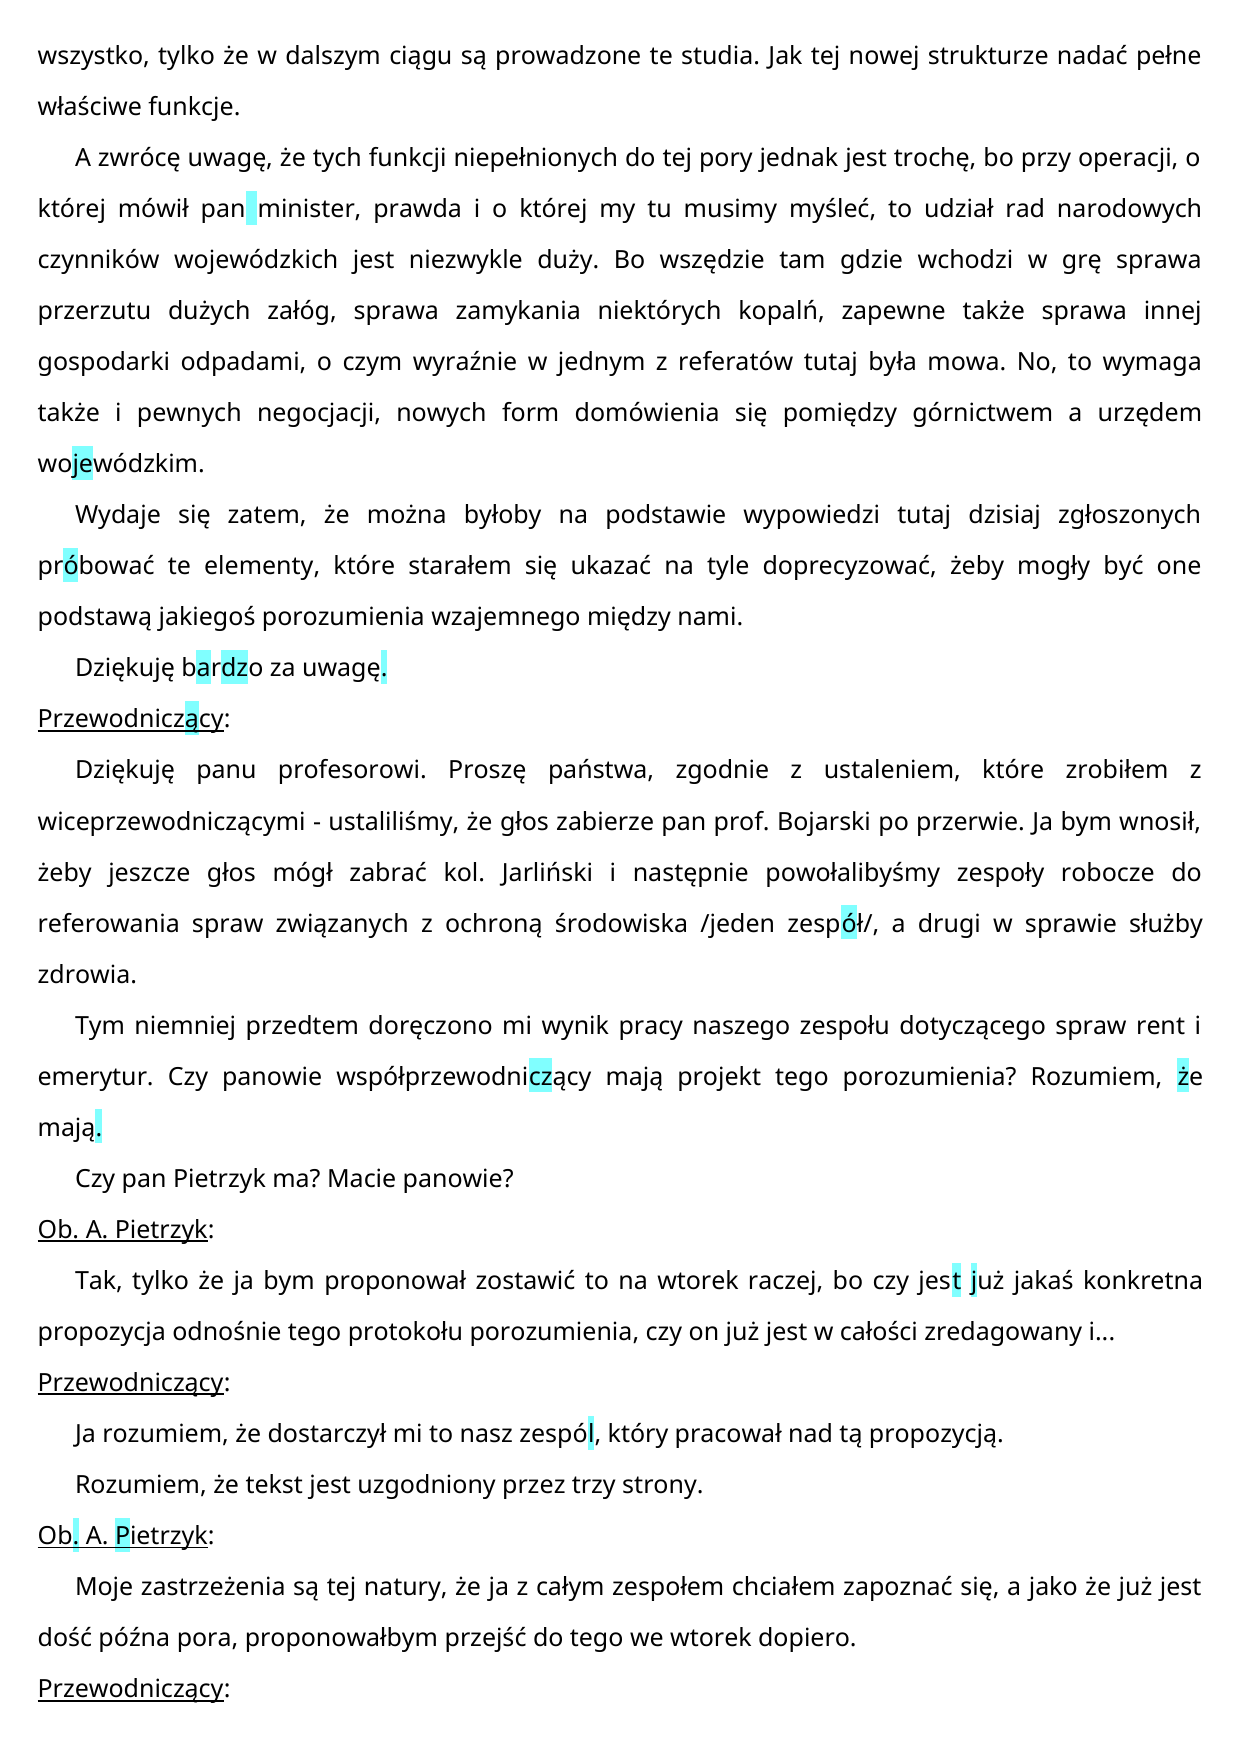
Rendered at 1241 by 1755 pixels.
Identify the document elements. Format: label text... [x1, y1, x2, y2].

text Tym niemniej przedtem doręczono mi wynik pracy naszego zespołu dotyczącego spraw rent i emerytur. Czy panowie współprzewodniczący mają projekt tego porozumienia? Rozumiem, że mają. [37, 1007, 1203, 1143]
text Tak, tylko że ja bym proponował zostawić to na wtorek raczej, bo czy jest już jakaś konkretna propozycja odnośnie tego protokołu porozumienia, czy on już jest w całości zredagowany i... [37, 1262, 1203, 1348]
text Rozumiem, że tekst jest uzgodniony przez trzy strony. [37, 1467, 1203, 1501]
text Ob. A. Pietrzyk: [37, 1211, 1203, 1246]
text Moje zastrzeżenia są tej natury, że ja z całym zespołem chciałem zapoznać się, a jako że już jest dość późna pora, proponowałbym przejść do tego we wtorek dopiero. [37, 1569, 1203, 1654]
text Dziękuję panu profesorowi. Proszę państwa, zgodnie z ustaleniem, które zrobiłem z wiceprzewodniczącymi - ustaliliśmy, że głos zabierze pan prof. Bojarski po przerwie. Ja bym wnosił, żeby jeszcze głos mógł zabrać kol. Jarliński i następnie powołalibyśmy zespoły robocze do referowania spraw związanych z ochroną środowiska /jeden zespół/, a drugi w sprawie służby zdrowia. [37, 752, 1203, 990]
text Ja rozumiem, że dostarczył mi to nasz zespól, który pracował nad tą propozycją. [37, 1416, 1203, 1450]
text Przewodniczący: [37, 1671, 1203, 1705]
subtitle Przewodniczący: [37, 701, 1203, 735]
text Dziękuję bardzo za uwagę. [37, 650, 1203, 684]
text Czy pan Pietrzyk ma? Macie panowie? [37, 1160, 1203, 1194]
text Przewodniczący: [37, 1364, 1203, 1399]
text wszystko, tylko że w dalszym ciągu są prowadzone te studia. Jak tej nowej strukturze nadać pełne właściwe funkcje. [37, 37, 1203, 123]
text A zwrócę uwagę, że tych funkcji niepełnionych do tej pory jednak jest trochę, bo przy operacji, o której mówił pan minister, prawda i o której my tu musimy myśleć, to udział rad narodowych czynników wojewódzkich jest niezwykle duży. Bo wszędzie tam gdzie wchodzi w grę sprawa przerzutu dużych załóg, sprawa zamykania niektórych kopalń, zapewne także sprawa innej gospodarki odpadami, o czym wyraźnie w jednym z referatów tutaj była mowa. No, to wymaga także i pewnych negocjacji, nowych form domówienia się pomiędzy górnictwem a urzędem wojewódzkim. [37, 139, 1203, 480]
text Ob. A. Pietrzyk: [37, 1518, 1203, 1552]
text Wydaje się zatem, że można byłoby na podstawie wypowiedzi tutaj dzisiaj zgłoszonych próbować te elementy, które starałem się ukazać na tyle doprecyzować, żeby mogły być one podstawą jakiegoś porozumienia wzajemnego między nami. [37, 497, 1203, 633]
